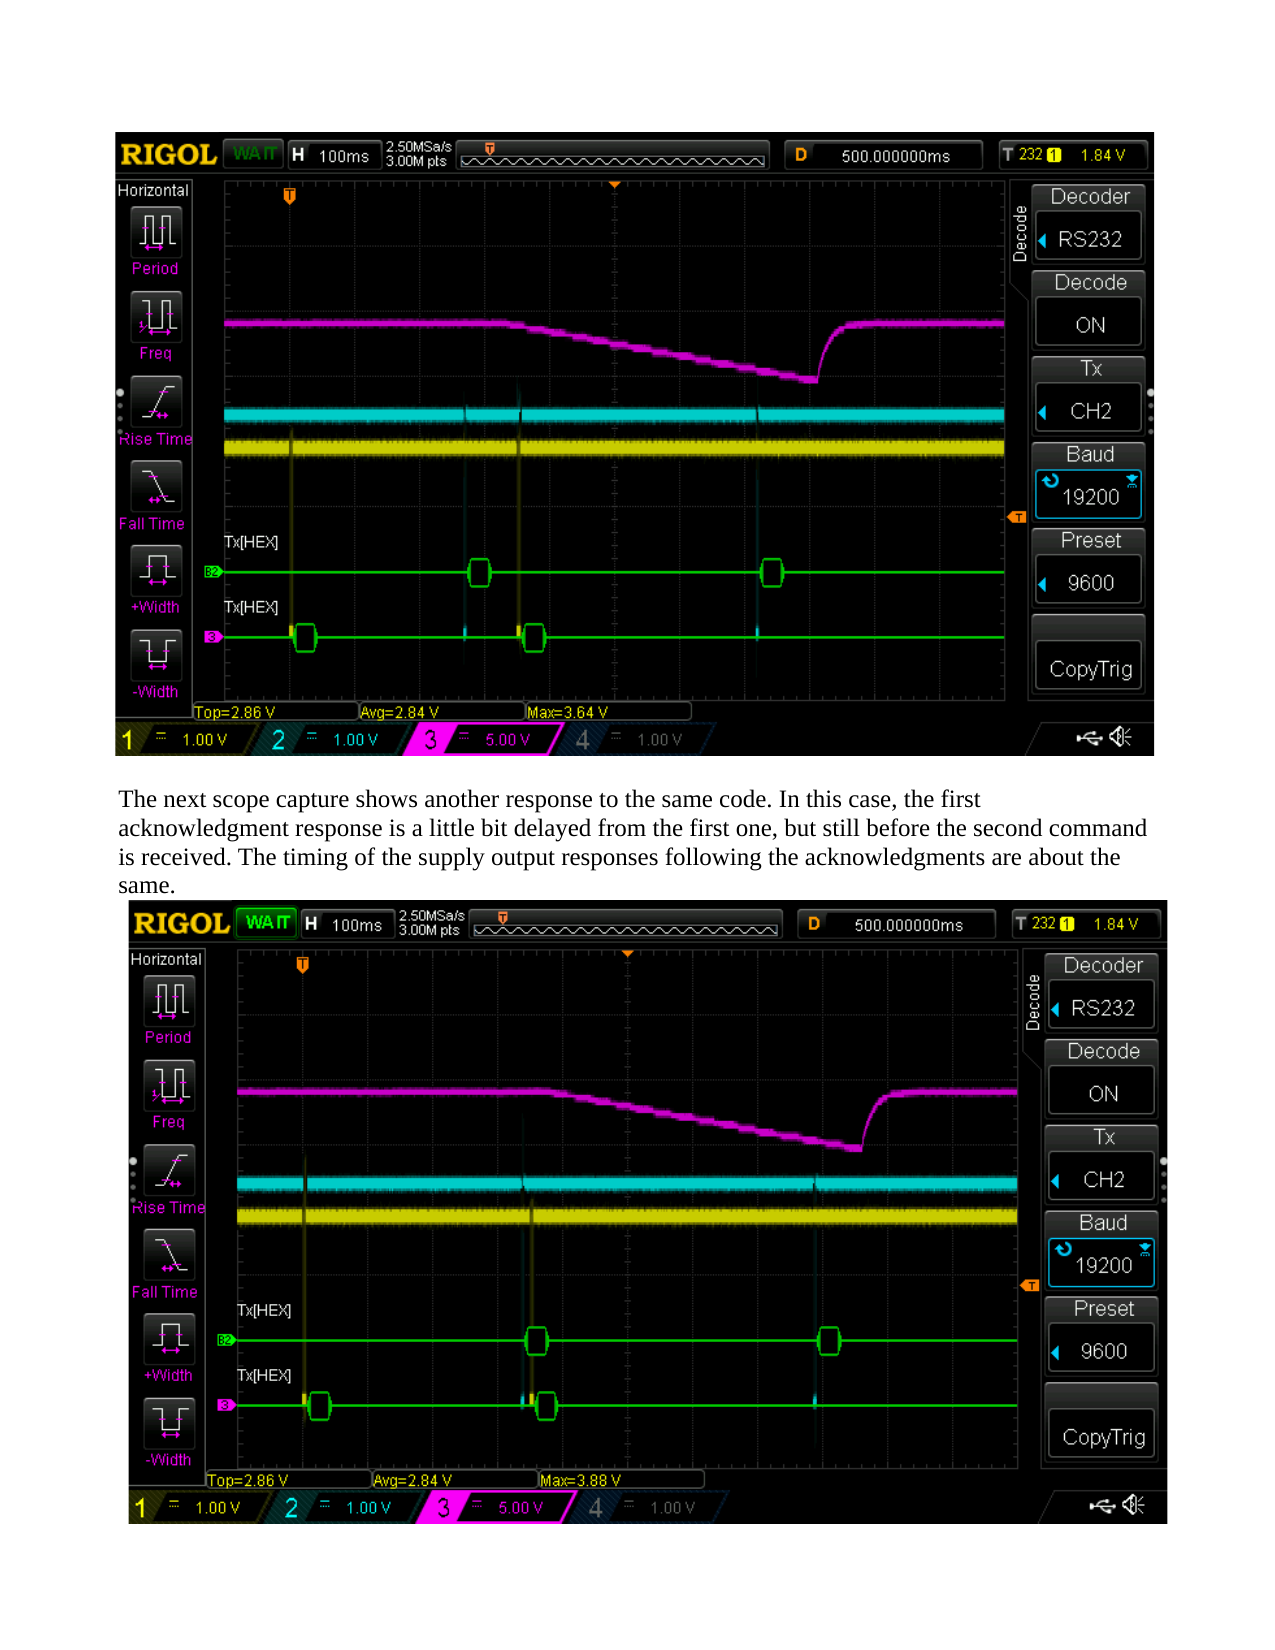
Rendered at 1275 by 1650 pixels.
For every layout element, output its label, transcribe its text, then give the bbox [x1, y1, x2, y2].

picture [115, 132, 1155, 756]
picture [128, 900, 1168, 1524]
text The next scope capture shows another response to the same code. In this case, the first acknowledgment response is a little bit delayed from the first one, but still before the second command is received. The timing of the supply output responses following the acknowledgments are about the same. [118, 784, 1157, 899]
